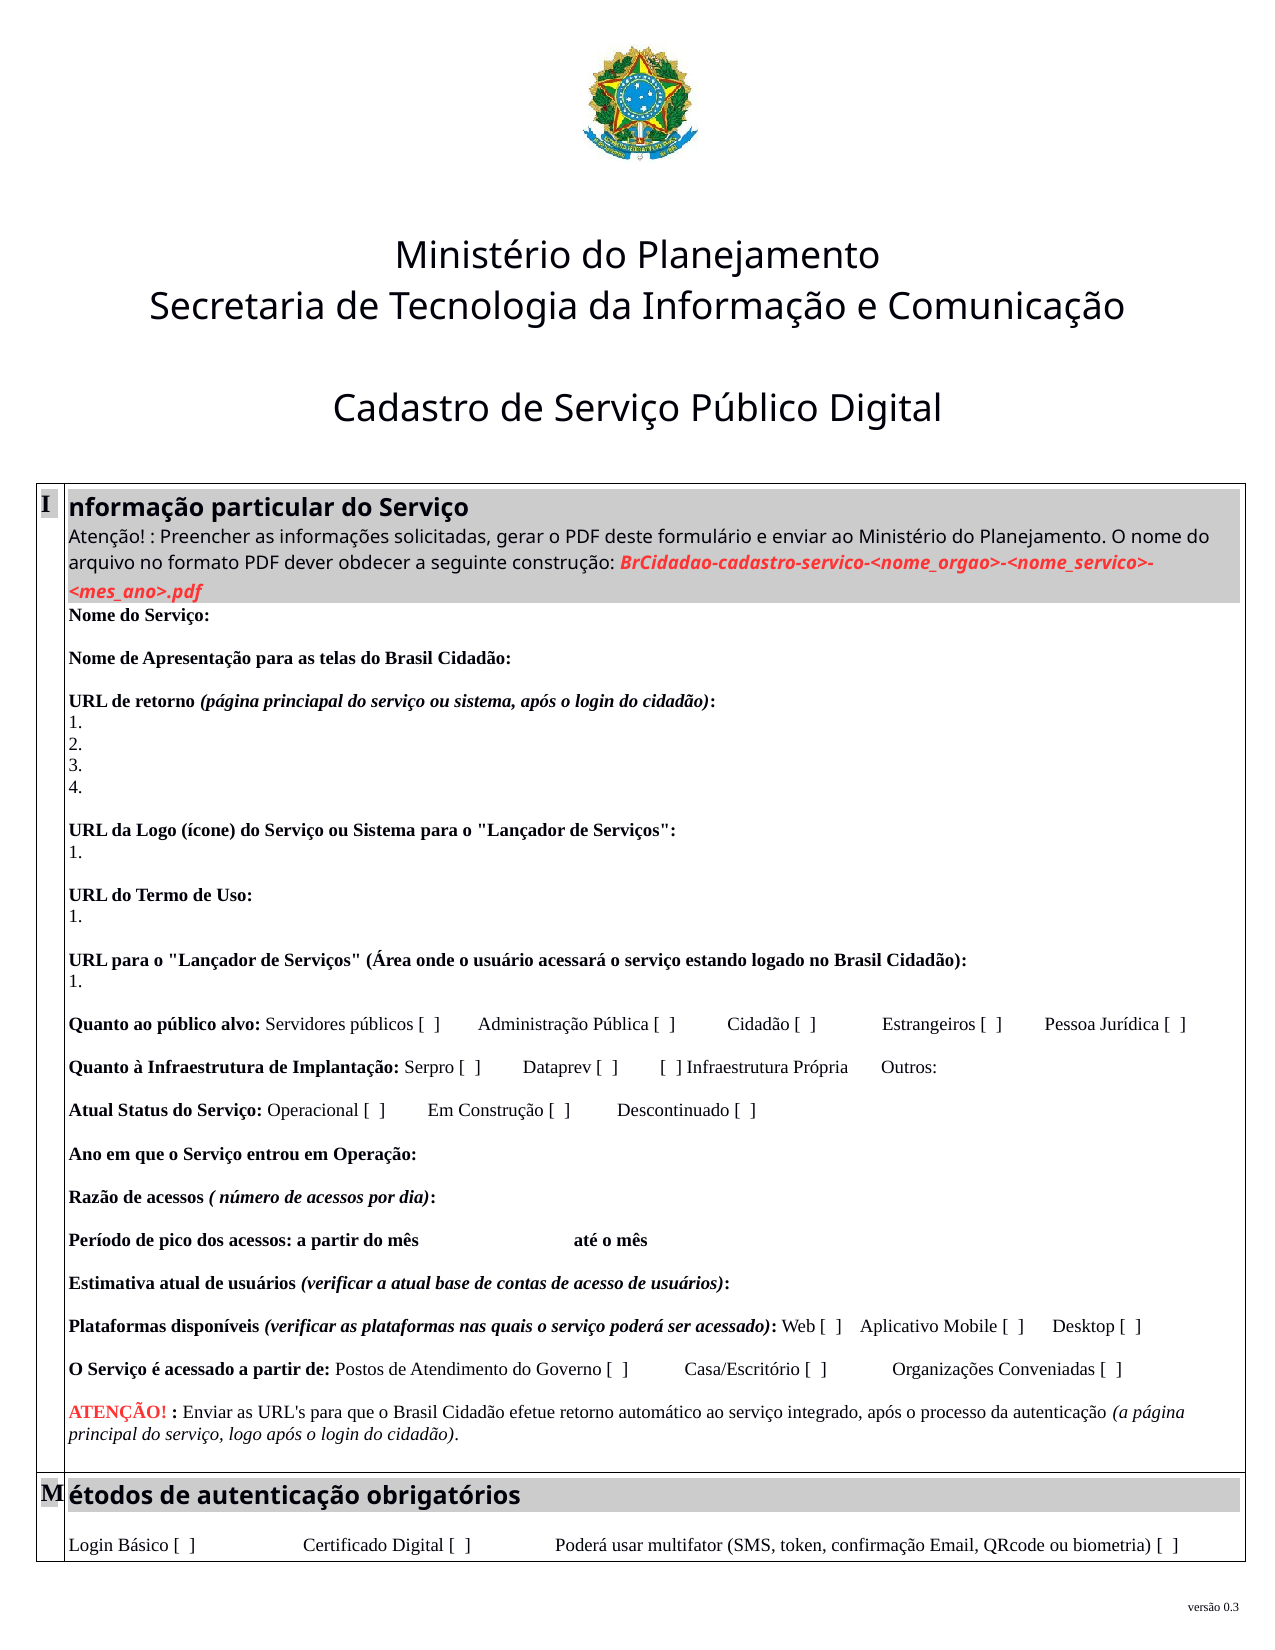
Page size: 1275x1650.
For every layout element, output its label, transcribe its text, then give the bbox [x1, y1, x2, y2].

picture [575, 44, 700, 167]
table_header I [37, 484, 64, 1472]
table_cell étodos de autenticação obrigatórios Login Básico [ ] Certificado Digital [ ] Poderá usar multifator (SMS, token, confirmação Email, QRcode ou biometria) [ ] [65, 1473, 1245, 1561]
table_header nformação particular do Serviço Atenção! : Preencher as informações solicitadas, gerar o PDF deste formulário e enviar ao Ministério do Planejamento. O nome do arquivo no formato PDF dever obdecer a seguinte construção: BrCidadao-cadastro-servico-<nome_orgao>-<nome_servico>-<mes_ano>.pdf Nome do Serviço: Nome de Apresentação para as telas do Brasil Cidadão: URL de retorno (página princiapal do serviço ou sistema, após o login do cidadão): 1. 2. 3. 4. URL da Logo (ícone) do Serviço ou Sistema para o "Lançador de Serviços": 1. URL do Termo de Uso: 1. URL para o "Lançador de Serviços" (Área onde o usuário acessará o serviço estando logado no Brasil Cidadão): 1. Quanto ao público alvo: Servidores públicos [ ] Administração Pública [ ] Cidadão [ ] Estrangeiros [ ] Pessoa Jurídica [ ] Quanto à Infraestrutura de Implantação: Serpro [ ] Dataprev [ ] [ ] Infraestrutura Própria Outros: Atual Status do Serviço: Operacional [ ] Em Construção [ ] Descontinuado [ ] Ano em que o Serviço entrou em Operação: Razão de acessos ( número de acessos por dia): Período de pico dos acessos: a partir do mês até o mês Estimativa atual de usuários (verificar a atual base de contas de acesso de usuários): Plataformas disponíveis (verificar as plataformas nas quais o serviço poderá ser acessado): Web [ ] Aplicativo Mobile [ ] Desktop [ ] O Serviço é acessado a partir de: Postos de Atendimento do Governo [ ] Casa/Escritório [ ] Organizações Conveniadas [ ] ATENÇÃO! : Enviar as URL's para que o Brasil Cidadão efetue retorno automático ao serviço integrado, após o processo da autenticação (a página principal do serviço, logo após o login do cidadão). [65, 484, 1245, 1472]
table_cell M [37, 1473, 64, 1561]
